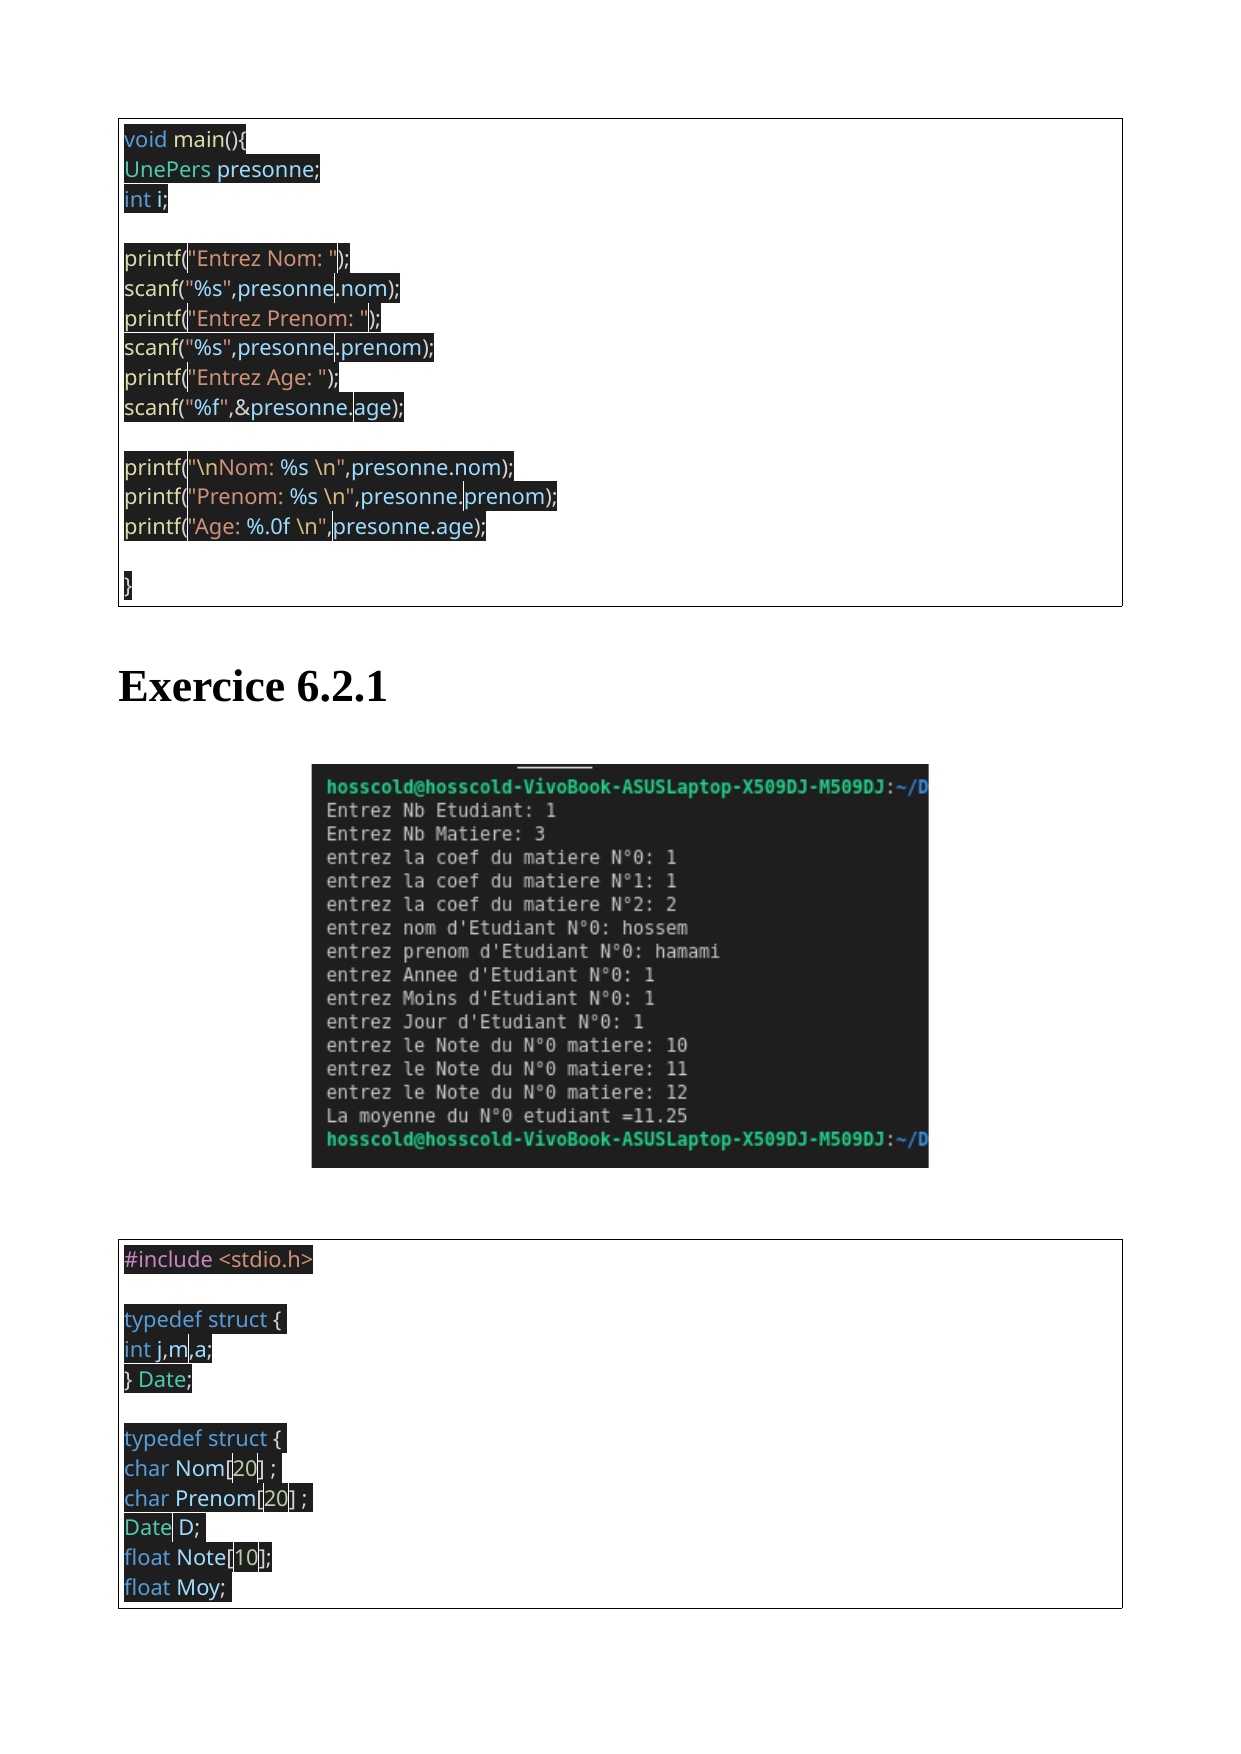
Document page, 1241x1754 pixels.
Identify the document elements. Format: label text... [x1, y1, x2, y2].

picture [311, 764, 929, 1168]
table_header #include <stdio.h> typedef struct { int j,m,a; } Date; typedef struct { char Nom[20] ; char Prenom[20] ; Date D; float Note[10]; float Moy; [119, 1240, 1122, 1607]
text Exercice 6.2.1 [118, 659, 1122, 712]
table_header void main(){ UnePers presonne; int i; printf("Entrez Nom: "); scanf("%s",presonne.nom); printf("Entrez Prenom: "); scanf("%s",presonne.prenom); printf("Entrez Age: "); scanf("%f",&presonne.age); printf("\nNom: %s \n",presonne.nom); printf("Prenom: %s \n",presonne.prenom); printf("Age: %.0f \n",presonne.age); } [119, 119, 1122, 606]
